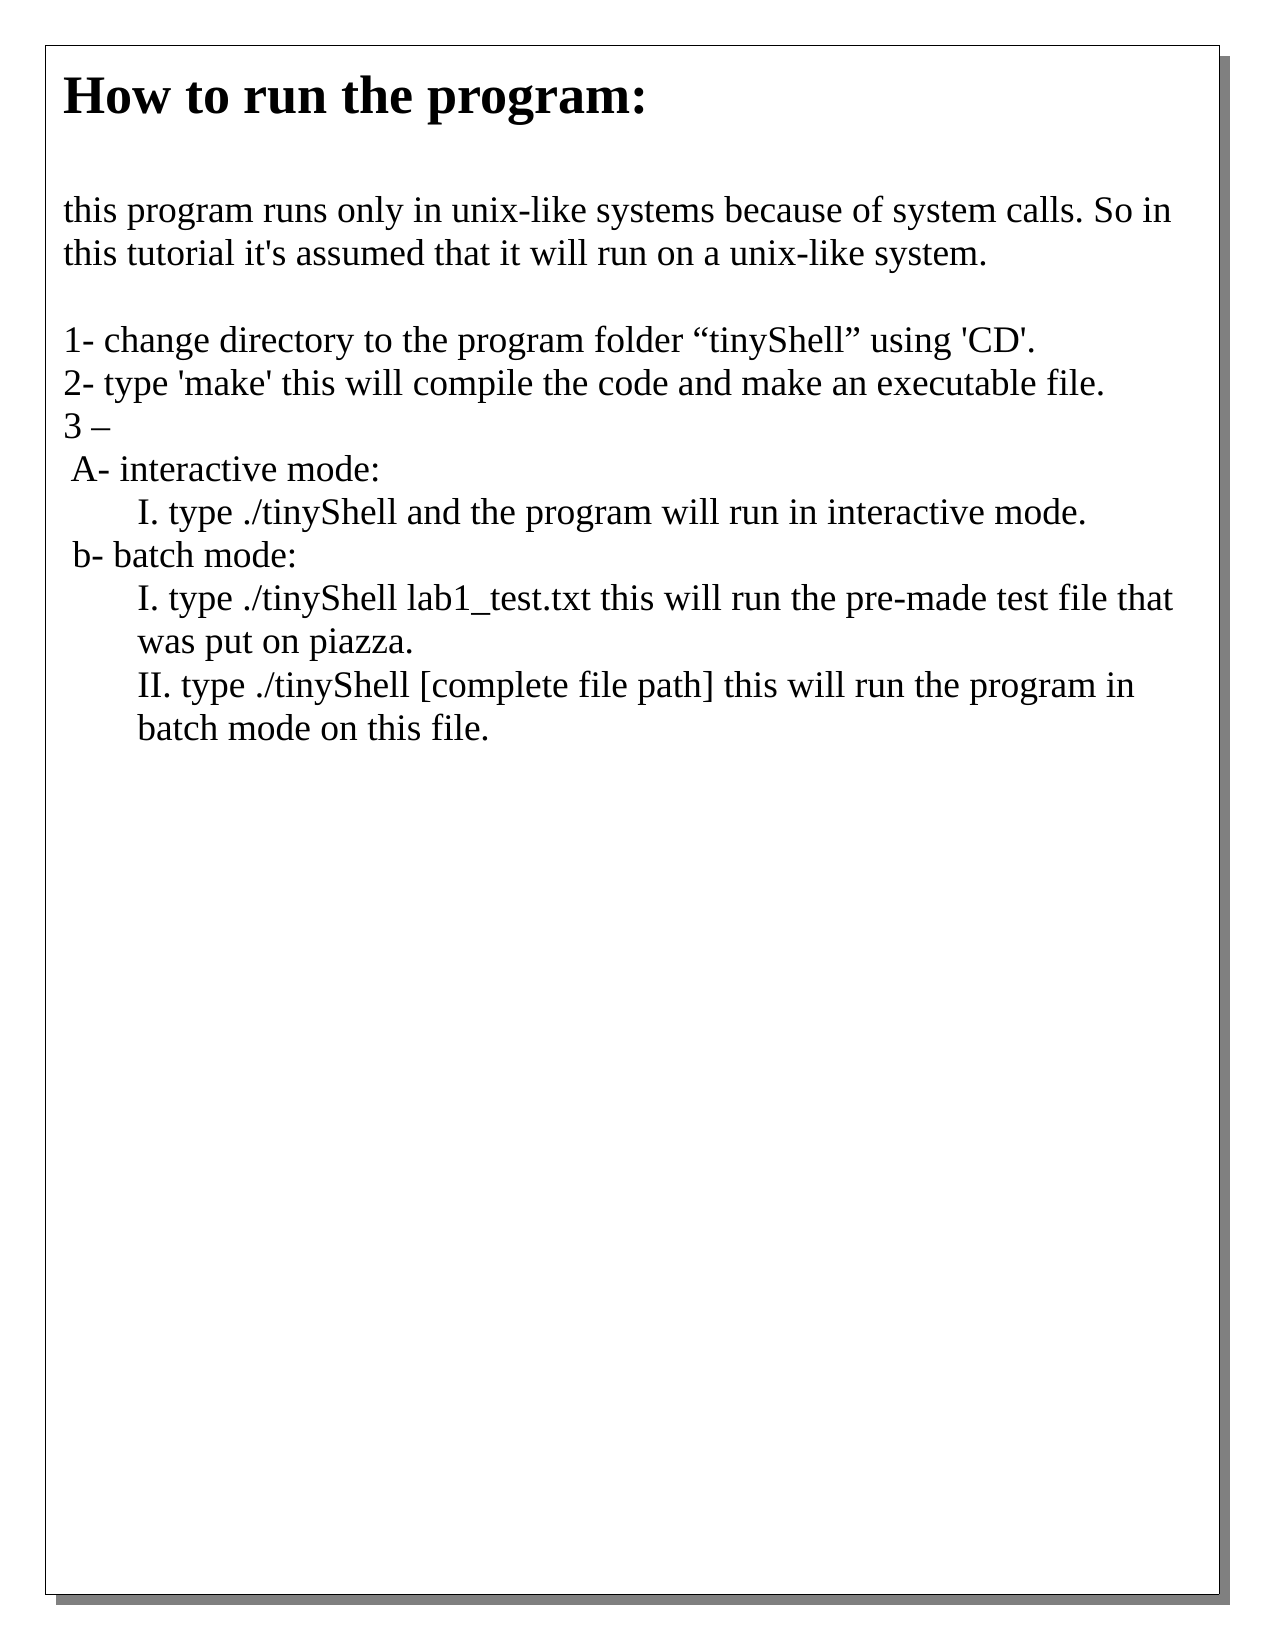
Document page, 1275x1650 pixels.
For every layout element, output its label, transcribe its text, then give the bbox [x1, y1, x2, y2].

text 2- type 'make' this will compile the code and make an executable file. [63, 360, 1201, 403]
text b- batch mode: [63, 533, 1201, 576]
text I. type ./tinyShell lab1_test.txt this will run the pre-made test file that was put on piazza. [137, 576, 1201, 662]
text II. type ./tinyShell [complete file path] this will run the program in batch mode on this file. [137, 662, 1201, 748]
text How to run the program: [63, 63, 1201, 125]
text this program runs only in unix-like systems because of system calls. So in this tutorial it's assumed that it will run on a unix-like system. [63, 188, 1201, 274]
text A- interactive mode: [63, 446, 1201, 489]
text 3 – [63, 403, 1201, 446]
text 1- change directory to the program folder “tinyShell” using 'CD'. [63, 317, 1201, 360]
text I. type ./tinyShell and the program will run in interactive mode. [63, 489, 1201, 533]
